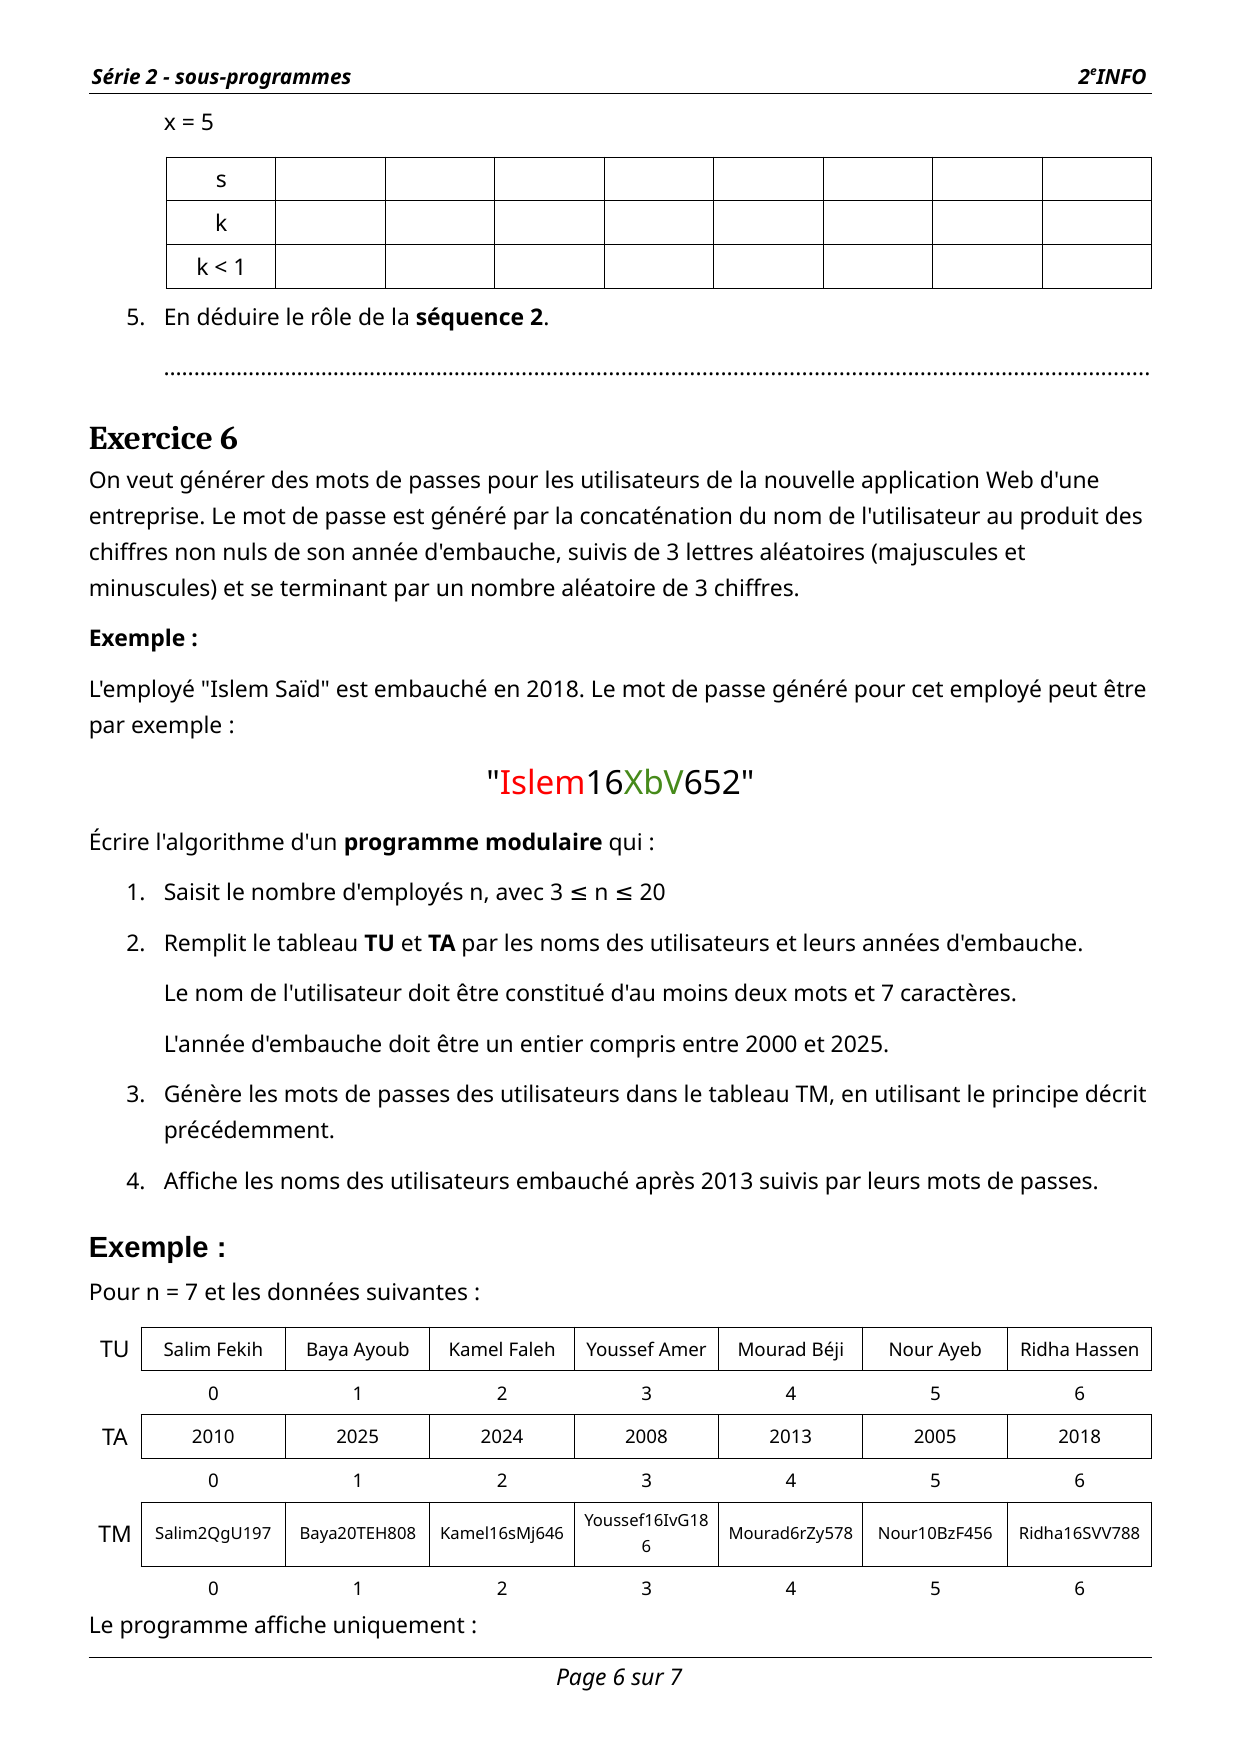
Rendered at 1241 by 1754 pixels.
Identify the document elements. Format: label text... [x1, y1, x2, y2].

table_cell 5 [863, 1567, 1007, 1609]
table_header s [167, 158, 275, 200]
table_cell Ridha16SVV788 [1008, 1503, 1151, 1566]
table_cell 6 [1007, 1371, 1152, 1414]
table_cell [276, 201, 385, 244]
table_cell 1 [285, 1459, 430, 1502]
table_cell 4 [719, 1371, 863, 1414]
table_cell k [167, 201, 275, 244]
text Le programme affiche uniquement : [88, 1609, 1152, 1641]
table_cell [89, 1458, 141, 1502]
table_cell 1 [285, 1371, 430, 1414]
table_cell [89, 1370, 141, 1414]
table_header [495, 158, 604, 200]
table_cell 2005 [863, 1415, 1007, 1458]
table_cell 0 [141, 1567, 285, 1609]
table_cell [89, 1566, 141, 1609]
list Le nom de l'utilisateur doit être constitué d'au moins deux mots et 7 caractères. [126, 977, 1152, 1009]
table_cell [714, 245, 823, 288]
text Écrire l'algorithme d'un programme modulaire qui : [88, 826, 1152, 857]
table_header TU [89, 1327, 141, 1370]
table_cell Salim2QgU197 [142, 1503, 285, 1566]
table_cell 6 [1007, 1459, 1152, 1502]
table_cell [495, 245, 604, 288]
table_header Ridha Hassen [1008, 1328, 1151, 1370]
text On veut générer des mots de passes pour les utilisateurs de la nouvelle application Web d'une entreprise. Le mot de passe est généré par la concaténation du nom de l'utilisateur au produit des chiffres non nuls de son année d'embauche, suivis de 3 lettres aléatoires (majuscules et minuscules) et se terminant par un nombre aléatoire de 3 chiffres. [88, 464, 1152, 603]
table_header Baya Ayoub [286, 1328, 429, 1370]
list Remplit le tableau TU et TA par les noms des utilisateurs et leurs années d'embauche. [126, 927, 1152, 958]
subtitle Exercice 6 [88, 419, 1152, 458]
table_cell 5 [863, 1459, 1007, 1502]
table_cell 2 [430, 1567, 574, 1609]
list Affiche les noms des utilisateurs embauché après 2013 suivis par leurs mots de passes. [126, 1165, 1152, 1196]
table_cell [824, 245, 932, 288]
table_cell [714, 201, 823, 244]
table_header [276, 158, 385, 200]
table_cell [933, 245, 1042, 288]
table_cell 2010 [142, 1415, 285, 1458]
table_cell Kamel16sMj646 [430, 1503, 574, 1566]
table_cell 2 [430, 1459, 574, 1502]
table_header Kamel Faleh [430, 1328, 574, 1370]
table_cell 4 [719, 1459, 863, 1502]
table_cell Baya20TEH808 [286, 1503, 429, 1566]
table_cell [933, 201, 1042, 244]
table_cell 0 [141, 1459, 285, 1502]
table_cell 3 [574, 1371, 718, 1414]
text L'employé "Islem Saïd" est embauché en 2018. Le mot de passe généré pour cet employé peut être par exemple : [88, 673, 1152, 740]
table_cell 2024 [430, 1415, 574, 1458]
text Exemple : [88, 622, 1152, 653]
table_cell 3 [574, 1567, 718, 1609]
table_header Mourad Béji [719, 1328, 862, 1370]
list En déduire le rôle de la séquence 2. [126, 301, 1152, 332]
table_cell 6 [1007, 1567, 1152, 1609]
table_header [1043, 158, 1151, 200]
table_cell 2 [430, 1371, 574, 1414]
table_header [386, 158, 494, 200]
table_cell 0 [141, 1371, 285, 1414]
table_header Salim Fekih [142, 1328, 285, 1370]
table_cell [1043, 201, 1151, 244]
list Saisit le nombre d'employés n, avec 3 ≤ n ≤ 20 [126, 876, 1152, 908]
table_header [824, 158, 932, 200]
table_header [605, 158, 713, 200]
table_cell Mourad6rZy578 [719, 1503, 862, 1566]
table_cell TM [89, 1502, 141, 1566]
text Pour n = 7 et les données suivantes : [88, 1276, 1152, 1307]
table_cell 4 [719, 1567, 863, 1609]
table_cell k < 1 [167, 245, 275, 288]
table_cell 2013 [719, 1415, 862, 1458]
subtitle Exemple : [88, 1230, 1152, 1263]
table_cell Nour10BzF456 [863, 1503, 1007, 1566]
list L'année d'embauche doit être un entier compris entre 2000 et 2025. [126, 1028, 1152, 1059]
table_cell [386, 201, 494, 244]
table_header Nour Ayeb [863, 1328, 1007, 1370]
table_cell [605, 245, 713, 288]
list x = 5 [126, 106, 1152, 137]
table_cell [605, 201, 713, 244]
table_cell [276, 245, 385, 288]
table_header Youssef Amer [575, 1328, 718, 1370]
table_cell 1 [285, 1567, 430, 1609]
table_cell [824, 201, 932, 244]
table_header [714, 158, 823, 200]
table_cell Youssef16IvG186 [575, 1503, 718, 1566]
table_cell 5 [863, 1371, 1007, 1414]
table_cell 2008 [575, 1415, 718, 1458]
table_cell TA [89, 1414, 141, 1458]
text "Islem16XbV652" [88, 759, 1152, 804]
table_header [933, 158, 1042, 200]
table_cell [495, 201, 604, 244]
table_cell [386, 245, 494, 288]
table_cell 2018 [1008, 1415, 1151, 1458]
table_cell 3 [574, 1459, 718, 1502]
table_cell [1043, 245, 1151, 288]
table_cell 2025 [286, 1415, 429, 1458]
list Génère les mots de passes des utilisateurs dans le tableau TM, en utilisant le principe décrit précédemment. [126, 1078, 1152, 1146]
